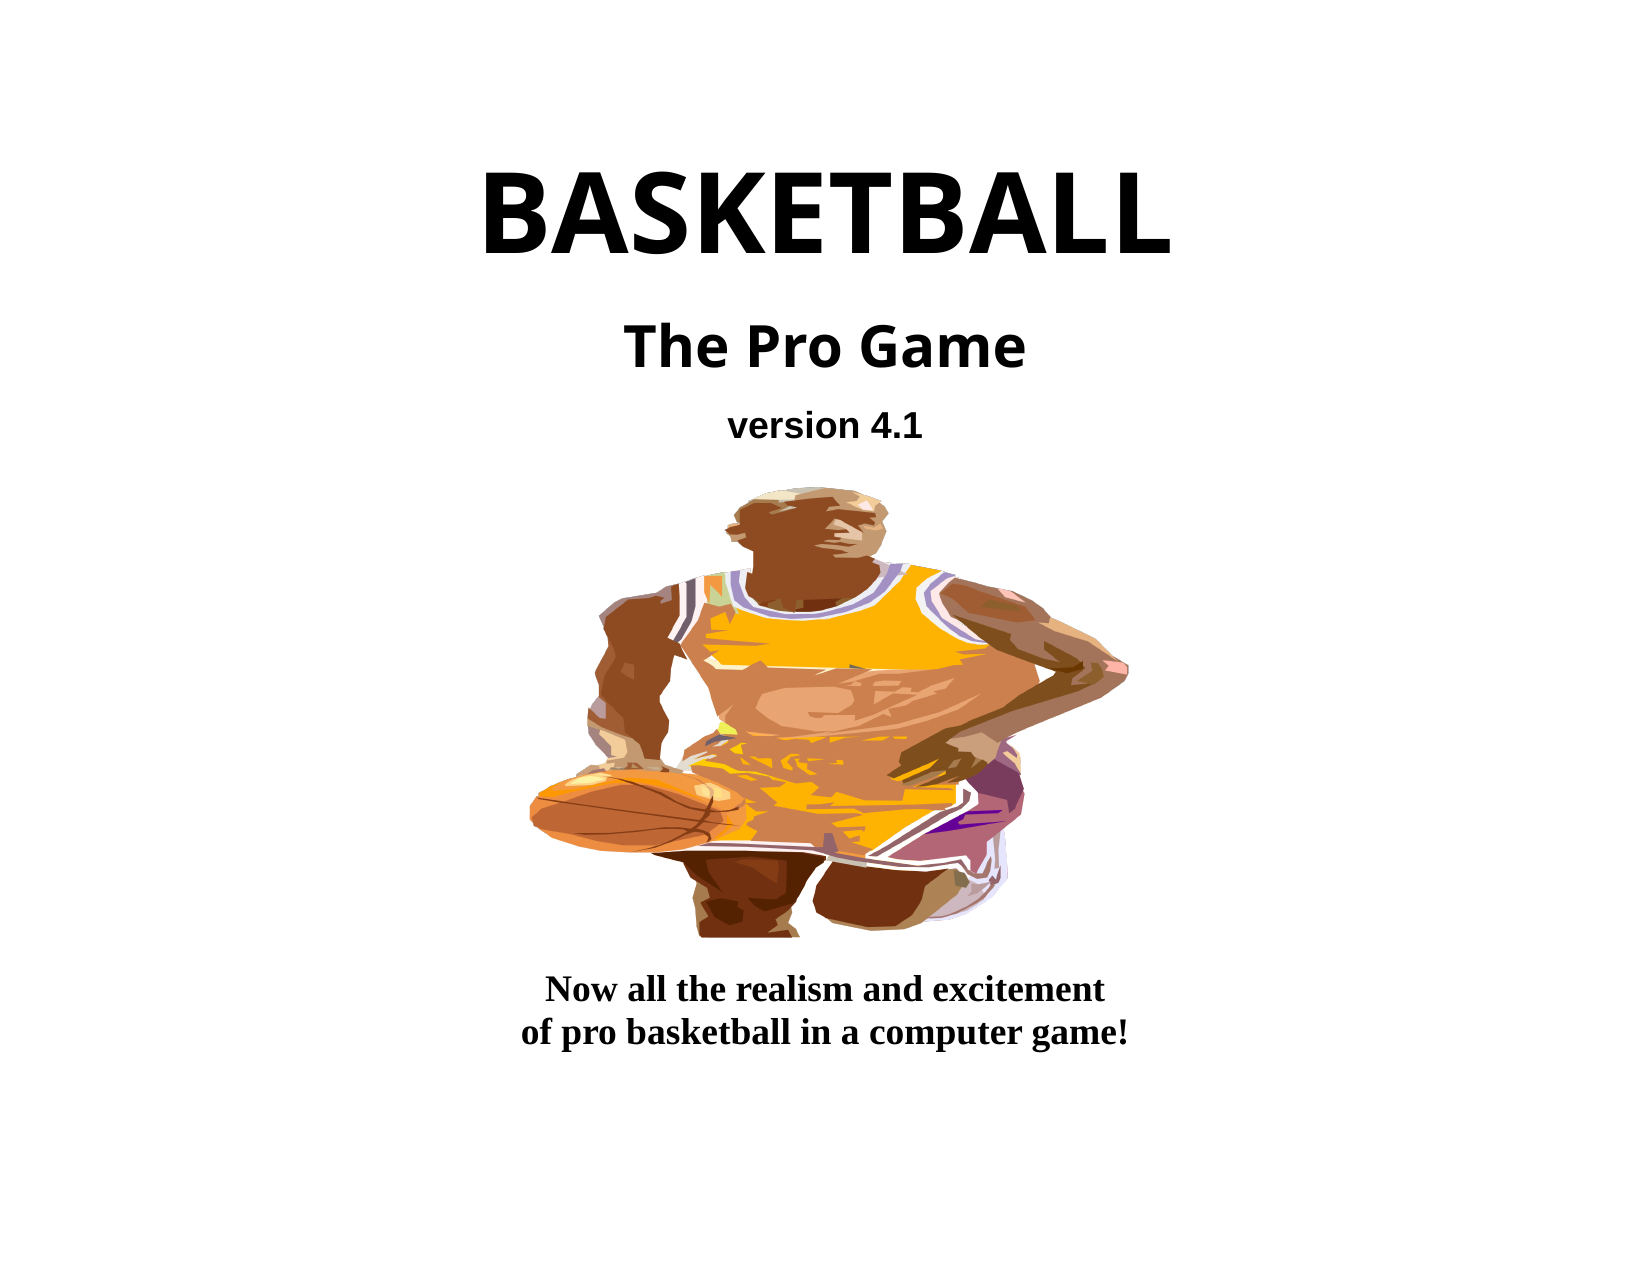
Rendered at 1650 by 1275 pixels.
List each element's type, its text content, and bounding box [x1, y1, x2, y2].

text Now all the realism and excitement [118, 966, 1532, 1009]
picture [529, 487, 1130, 938]
subtitle The Pro Game [118, 304, 1532, 384]
title BASKETBALL [118, 133, 1532, 286]
subtitle version 4.1 [118, 403, 1532, 446]
text of pro basketball in a computer game! [118, 1009, 1532, 1052]
